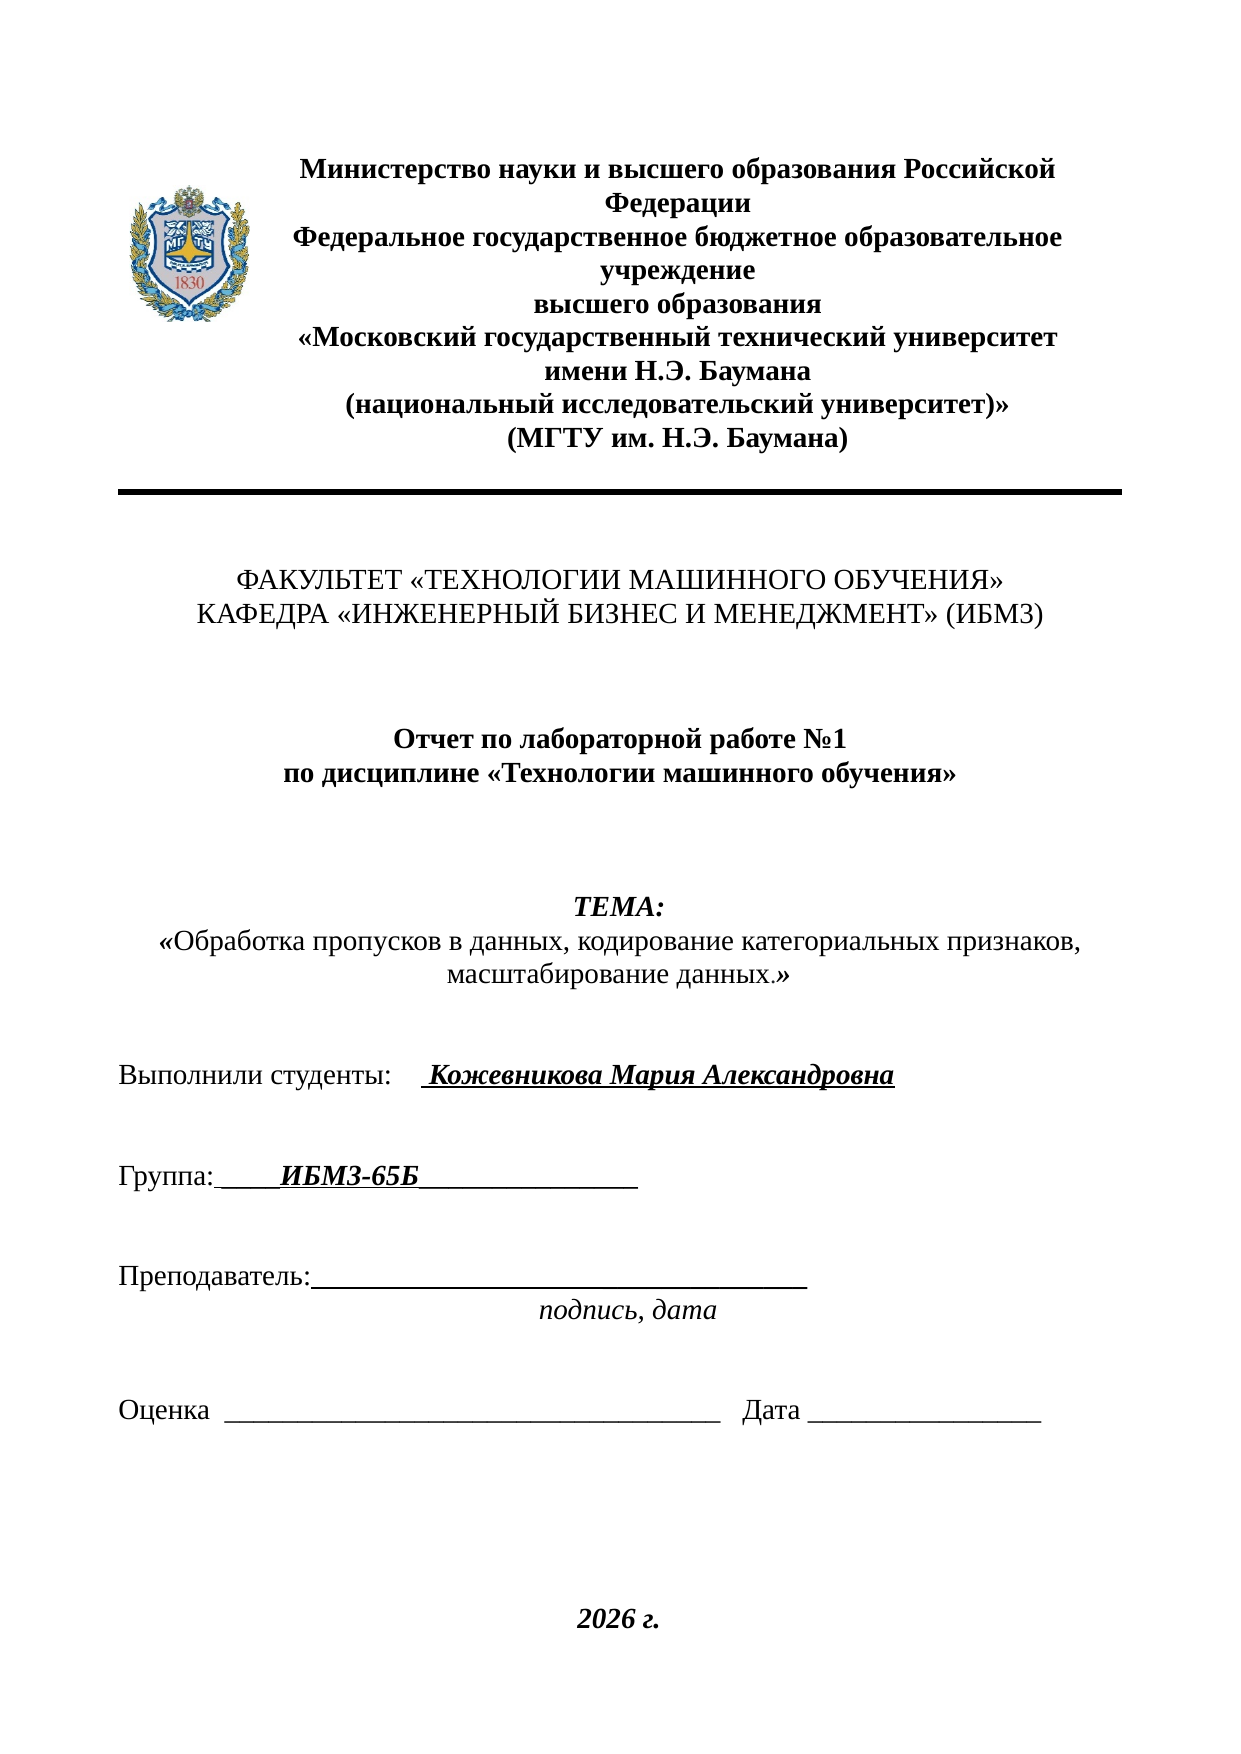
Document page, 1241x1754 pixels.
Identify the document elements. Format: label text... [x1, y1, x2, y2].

text Группа: ____ИБМ3-65Б_______________ [118, 1158, 1122, 1191]
text 2026 г. [118, 1602, 1122, 1635]
text ФАКУЛЬТЕТ «ТЕХНОЛОГИИ МАШИННОГО ОБУЧЕНИЯ» [118, 562, 1122, 596]
text «Обработка пропусков в данных, кодирование категориальных признаков, масштабирование данных.» [118, 923, 1122, 990]
table_header [118, 152, 262, 453]
text Выполнили студенты: Кожевникова Мария Александровна [118, 1057, 1122, 1091]
text подпись, дата [192, 1292, 1063, 1325]
text Тема: [118, 889, 1122, 923]
text Преподаватель:__________________________________ [118, 1258, 1122, 1292]
picture [129, 185, 250, 322]
text КАФЕДРА «ИНЖЕНЕРНЫЙ БИЗНЕС И МЕНЕДЖМЕНТ» (ИБМ3) [118, 596, 1122, 629]
text по дисциплине «Технологии машинного обучения» [118, 755, 1122, 789]
text Оценка __________________________________ Дата ________________ [118, 1392, 1122, 1426]
text Отчет по лабораторной работе №1 [118, 722, 1122, 755]
table_header Министерство науки и высшего образования Российской Федерации Федеральное государственное бюджетное образовательное учреждение высшего образования «Московский государственный технический университет имени Н.Э. Баумана (национальный исследовательский университет)» (МГТУ им. Н.Э. Баумана) [263, 152, 1093, 453]
